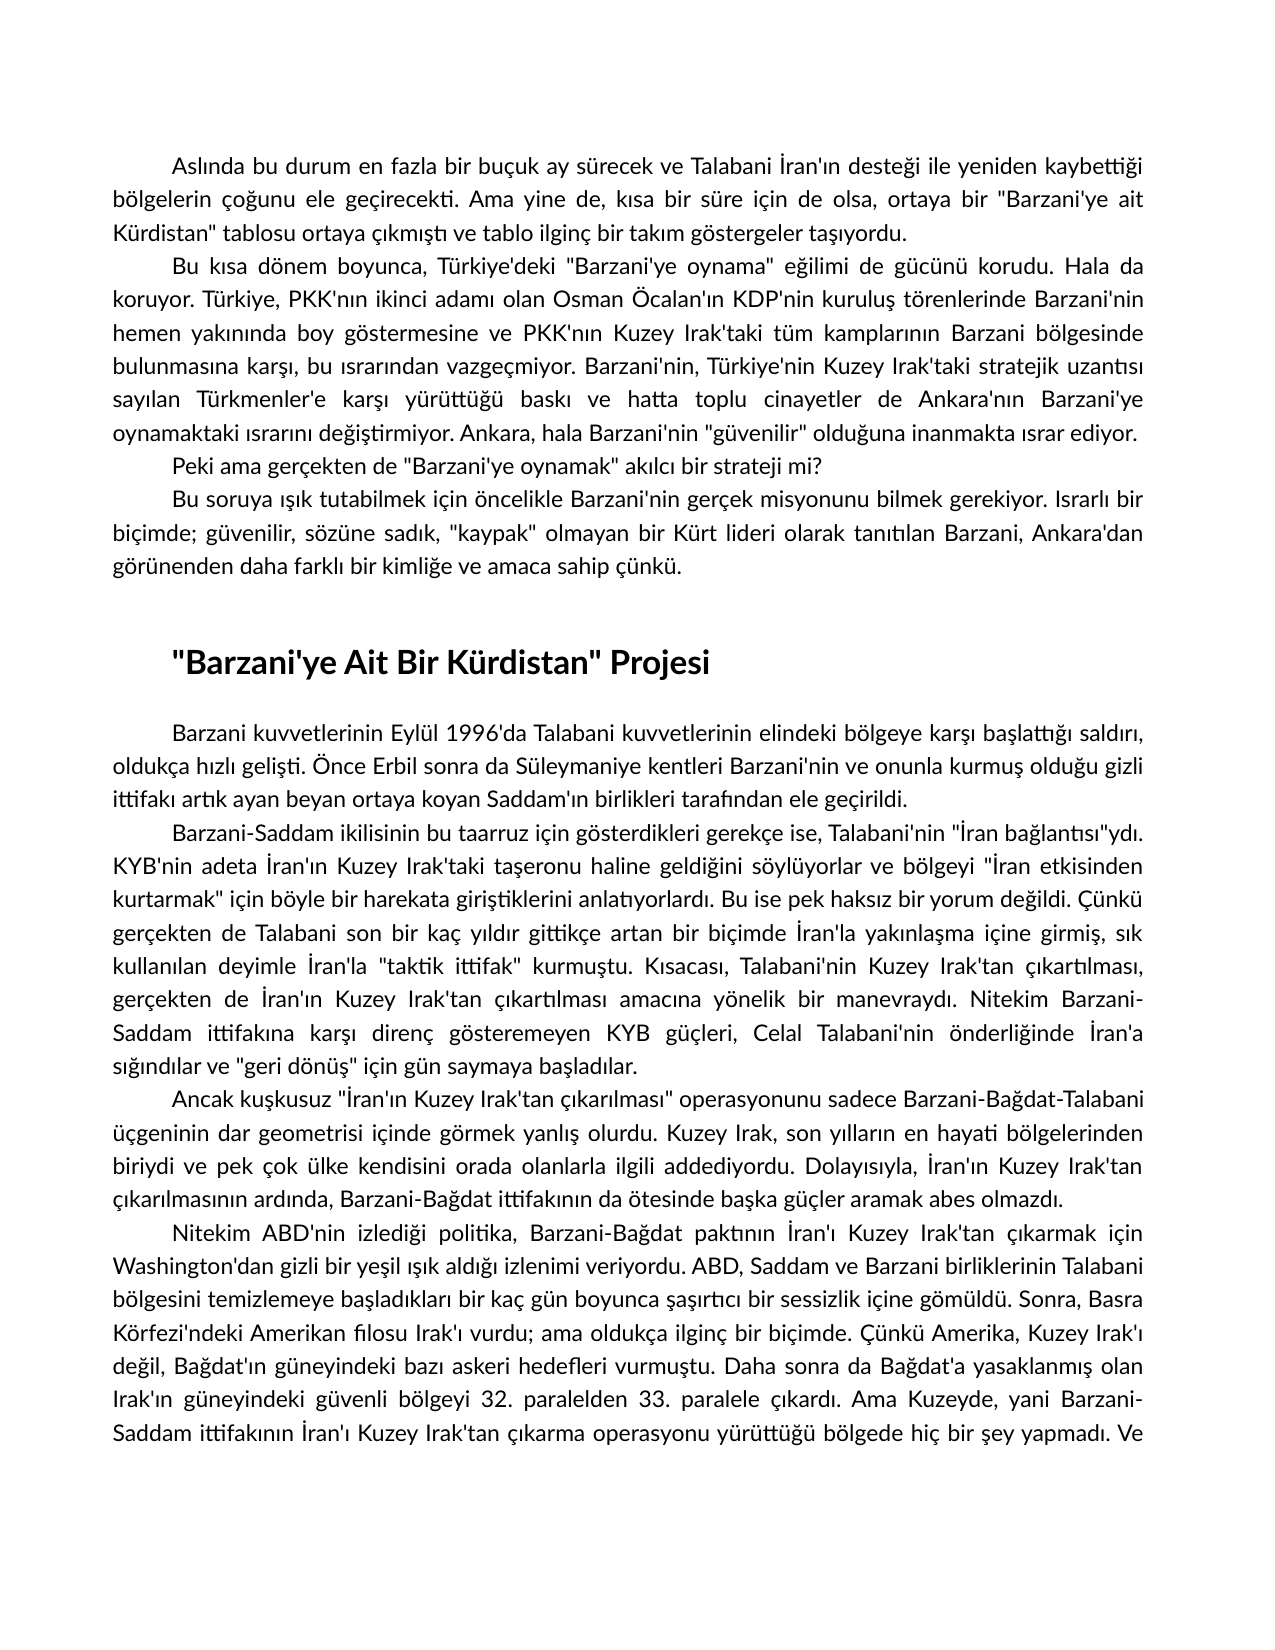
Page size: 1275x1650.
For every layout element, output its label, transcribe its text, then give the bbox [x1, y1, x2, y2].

text Ancak kuşkusuz "İran'ın Kuzey Irak'tan çıkarılması" operasyonunu sadece Barzani-Bağdat-Talabani üçgeninin dar geometrisi içinde görmek yanlış olurdu. Kuzey Irak, son yılların en hayati bölgelerinden biriydi ve pek çok ülke kendisini orada olanlarla ilgili addediyordu. Dolayısıyla, İran'ın Kuzey Irak'tan çıkarılmasının ardında, Barzani-Bağdat ittifakının da ötesinde başka güçler aramak abes olmazdı. [112, 1081, 1145, 1214]
text Aslında bu durum en fazla bir buçuk ay sürecek ve Talabani İran'ın desteği ile yeniden kaybettiği bölgelerin çoğunu ele geçirecekti. Ama yine de, kısa bir süre için de olsa, ortaya bir "Barzani'ye ait Kürdistan" tablosu ortaya çıkmıştı ve tablo ilginç bir takım göstergeler taşıyordu. [112, 148, 1145, 248]
text Peki ama gerçekten de "Barzani'ye oynamak" akılcı bir strateji mi? [112, 448, 1145, 481]
subtitle "Barzani'ye Ait Bir Kürdistan" Projesi [112, 648, 1145, 681]
text Bu soruya ışık tutabilmek için öncelikle Barzani'nin gerçek misyonunu bilmek gerekiyor. Israrlı bir biçimde; güvenilir, sözüne sadık, "kaypak" olmayan bir Kürt lideri olarak tanıtılan Barzani, Ankara'dan görünenden daha farklı bir kimliğe ve amaca sahip çünkü. [112, 481, 1145, 581]
text Bu kısa dönem boyunca, Türkiye'deki "Barzani'ye oynama" eğilimi de gücünü korudu. Hala da koruyor. Türkiye, PKK'nın ikinci adamı olan Osman Öcalan'ın KDP'nin kuruluş törenlerinde Barzani'nin hemen yakınında boy göstermesine ve PKK'nın Kuzey Irak'taki tüm kamplarının Barzani bölgesinde bulunmasına karşı, bu ısrarından vazgeçmiyor. Barzani'nin, Türkiye'nin Kuzey Irak'taki stratejik uzantısı sayılan Türkmenler'e karşı yürüttüğü baskı ve hatta toplu cinayetler de Ankara'nın Barzani'ye oynamaktaki ısrarını değiştirmiyor. Ankara, hala Barzani'nin "güvenilir" olduğuna inanmakta ısrar ediyor. [112, 248, 1145, 448]
text Barzani kuvvetlerinin Eylül 1996'da Talabani kuvvetlerinin elindeki bölgeye karşı başlattığı saldırı, oldukça hızlı gelişti. Önce Erbil sonra da Süleymaniye kentleri Barzani'nin ve onunla kurmuş olduğu gizli ittifakı artık ayan beyan ortaya koyan Saddam'ın birlikleri tarafından ele geçirildi. [112, 714, 1145, 814]
text Nitekim ABD'nin izlediği politika, Barzani-Bağdat paktının İran'ı Kuzey Irak'tan çıkarmak için Washington'dan gizli bir yeşil ışık aldığı izlenimi veriyordu. ABD, Saddam ve Barzani birliklerinin Talabani bölgesini temizlemeye başladıkları bir kaç gün boyunca şaşırtıcı bir sessizlik içine gömüldü. Sonra, Basra Körfezi'ndeki Amerikan filosu Irak'ı vurdu; ama oldukça ilginç bir biçimde. Çünkü Amerika, Kuzey Irak'ı değil, Bağdat'ın güneyindeki bazı askeri hedefleri vurmuştu. Daha sonra da Bağdat'a yasaklanmış olan Irak'ın güneyindeki güvenli bölgeyi 32. paralelden 33. paralele çıkardı. Ama Kuzeyde, yani Barzani-Saddam ittifakının İran'ı Kuzey Irak'tan çıkarma operasyonu yürüttüğü bölgede hiç bir şey yapmadı. Ve [112, 1214, 1145, 1448]
text Barzani-Saddam ikilisinin bu taarruz için gösterdikleri gerekçe ise, Talabani'nin "İran bağlantısı"ydı. KYB'nin adeta İran'ın Kuzey Irak'taki taşeronu haline geldiğini söylüyorlar ve bölgeyi "İran etkisinden kurtarmak" için böyle bir harekata giriştiklerini anlatıyorlardı. Bu ise pek haksız bir yorum değildi. Çünkü gerçekten de Talabani son bir kaç yıldır gittikçe artan bir biçimde İran'la yakınlaşma içine girmiş, sık kullanılan deyimle İran'la "taktik ittifak" kurmuştu. Kısacası, Talabani'nin Kuzey Irak'tan çıkartılması, gerçekten de İran'ın Kuzey Irak'tan çıkartılması amacına yönelik bir manevraydı. Nitekim Barzani-Saddam ittifakına karşı direnç gösteremeyen KYB güçleri, Celal Talabani'nin önderliğinde İran'a sığındılar ve "geri dönüş" için gün saymaya başladılar. [112, 814, 1145, 1081]
